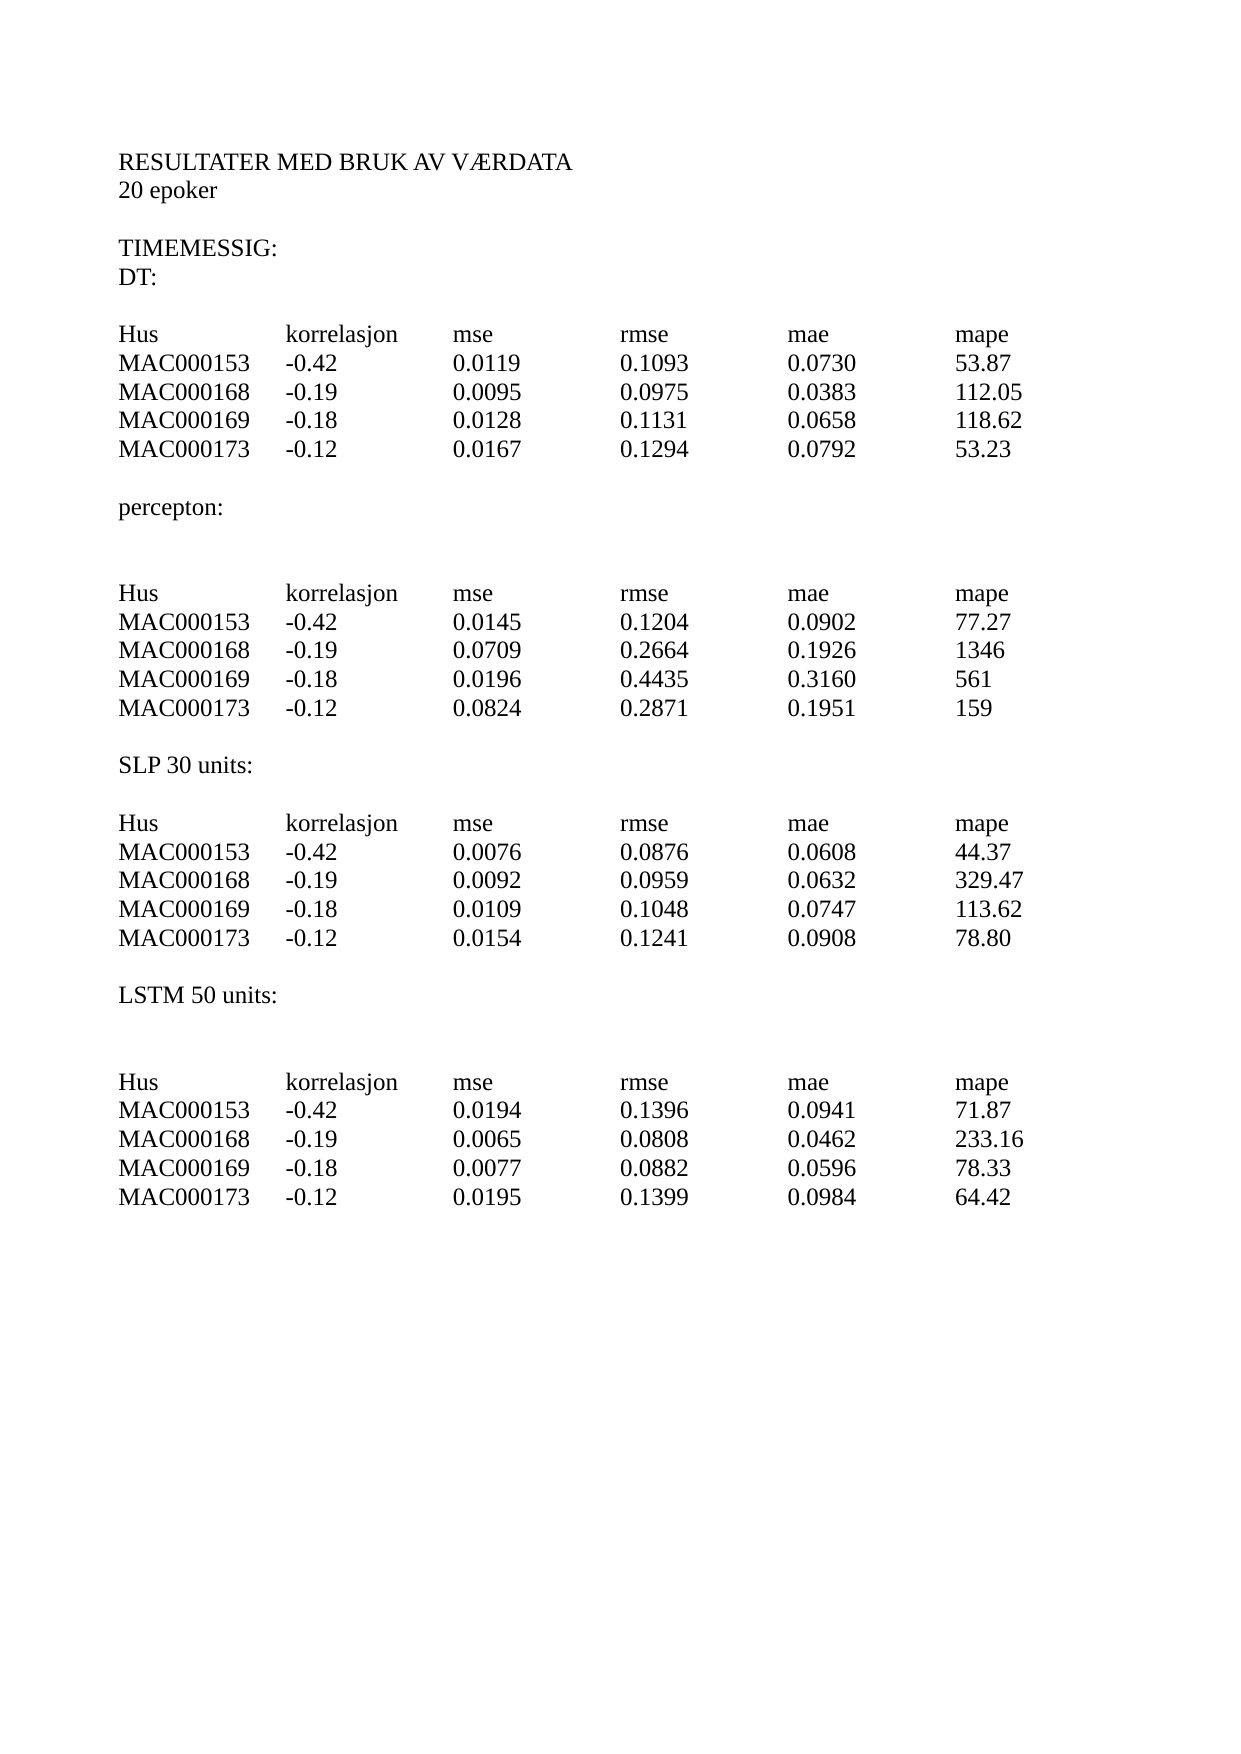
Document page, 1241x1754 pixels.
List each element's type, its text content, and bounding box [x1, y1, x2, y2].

table_cell 233.16 [955, 1124, 1122, 1153]
table_cell -0.19 [285, 1124, 453, 1153]
table_cell 44.37 [955, 837, 1122, 866]
table_cell 0.0632 [788, 866, 955, 894]
table_cell MAC000169 [118, 1153, 285, 1182]
table_cell 0.0902 [788, 607, 955, 636]
table_cell MAC000153 [118, 837, 285, 866]
text RESULTATER MED BRUK AV VÆRDATA [118, 147, 1122, 176]
text TIMEMESSIG: [118, 233, 1122, 262]
text LSTM 50 units: [118, 981, 1122, 1009]
table_cell MAC000173 [118, 1182, 285, 1211]
table_cell 561 [955, 664, 1122, 693]
table_header mse [453, 319, 620, 348]
table_cell 0.0730 [788, 348, 955, 377]
table_cell MAC000168 [118, 1124, 285, 1153]
table_cell 78.80 [955, 923, 1122, 952]
table_cell 118.62 [955, 406, 1122, 434]
table_cell 71.87 [955, 1096, 1122, 1124]
table_cell 0.1951 [788, 693, 955, 722]
table_cell 0.0128 [453, 406, 620, 434]
table_cell -0.19 [285, 636, 453, 664]
table_header mae [788, 319, 955, 348]
table_cell 0.0194 [453, 1096, 620, 1124]
table_header korrelasjon [285, 808, 453, 837]
table_header mse [453, 808, 620, 837]
table_cell 0.0975 [620, 377, 787, 406]
table_cell 0.0196 [453, 664, 620, 693]
table_cell 0.1204 [620, 607, 787, 636]
table_header Hus [118, 808, 285, 837]
table_cell -0.18 [285, 406, 453, 434]
table_cell MAC000169 [118, 406, 285, 434]
table_cell 0.0077 [453, 1153, 620, 1182]
table_cell 0.1093 [620, 348, 787, 377]
table_cell -0.12 [285, 1182, 453, 1211]
table_cell 0.1294 [620, 434, 787, 463]
table_cell 0.0824 [453, 693, 620, 722]
table_cell -0.18 [285, 1153, 453, 1182]
table_cell MAC000169 [118, 664, 285, 693]
table_header Hus [118, 319, 285, 348]
table_cell 78.33 [955, 1153, 1122, 1182]
text SLP 30 units: [118, 751, 1122, 779]
table_cell MAC000169 [118, 894, 285, 923]
table_cell -0.19 [285, 377, 453, 406]
table_cell 0.4435 [620, 664, 787, 693]
table_cell 0.0095 [453, 377, 620, 406]
table_cell 0.0167 [453, 434, 620, 463]
table_cell 329.47 [955, 866, 1122, 894]
table_header mape [955, 319, 1122, 348]
table_cell -0.12 [285, 434, 453, 463]
table_cell MAC000153 [118, 1096, 285, 1124]
table_cell 0.0941 [788, 1096, 955, 1124]
table_cell 0.0876 [620, 837, 787, 866]
table_cell 0.0195 [453, 1182, 620, 1211]
table_cell 0.0882 [620, 1153, 787, 1182]
table_cell 0.0154 [453, 923, 620, 952]
table_cell 0.0658 [788, 406, 955, 434]
text DT: [118, 262, 1122, 291]
table_cell -0.18 [285, 894, 453, 923]
table_cell 0.0065 [453, 1124, 620, 1153]
table_header rmse [620, 319, 787, 348]
table_cell -0.12 [285, 923, 453, 952]
table_cell -0.42 [285, 1096, 453, 1124]
table_cell 0.0608 [788, 837, 955, 866]
table_cell 0.0908 [788, 923, 955, 952]
table_header Hus [118, 1067, 285, 1096]
table_cell MAC000173 [118, 923, 285, 952]
table_cell 0.0076 [453, 837, 620, 866]
table_header mse [453, 1067, 620, 1096]
table_cell 0.0383 [788, 377, 955, 406]
table_cell 0.1131 [620, 406, 787, 434]
table_header korrelasjon [285, 1067, 453, 1096]
table_cell 0.0092 [453, 866, 620, 894]
table_header rmse [620, 1067, 787, 1096]
table_header mape [955, 1067, 1122, 1096]
table_cell MAC000168 [118, 866, 285, 894]
table_cell 113.62 [955, 894, 1122, 923]
table_cell -0.19 [285, 866, 453, 894]
table_cell -0.12 [285, 693, 453, 722]
table_header rmse [620, 808, 787, 837]
table_cell 0.0792 [788, 434, 955, 463]
table_cell 0.0808 [620, 1124, 787, 1153]
text percepton: [118, 492, 1122, 521]
table_cell 0.3160 [788, 664, 955, 693]
table_cell 0.0709 [453, 636, 620, 664]
table_cell MAC000153 [118, 607, 285, 636]
table_cell 0.1241 [620, 923, 787, 952]
table_cell MAC000153 [118, 348, 285, 377]
table_cell -0.42 [285, 837, 453, 866]
table_cell 0.0596 [788, 1153, 955, 1182]
table_cell 64.42 [955, 1182, 1122, 1211]
table_header rmse [620, 578, 787, 607]
table_cell -0.18 [285, 664, 453, 693]
table_header mae [788, 578, 955, 607]
table_cell MAC000168 [118, 636, 285, 664]
table_cell 0.1396 [620, 1096, 787, 1124]
table_header Hus [118, 578, 285, 607]
table_cell 53.87 [955, 348, 1122, 377]
table_header mae [788, 1067, 955, 1096]
table_header mape [955, 578, 1122, 607]
table_cell -0.42 [285, 607, 453, 636]
table_cell 0.0119 [453, 348, 620, 377]
table_cell 77.27 [955, 607, 1122, 636]
table_cell 0.0747 [788, 894, 955, 923]
text 20 epoker [118, 176, 1122, 204]
table_cell 0.0109 [453, 894, 620, 923]
table_header mape [955, 808, 1122, 837]
table_cell 0.0959 [620, 866, 787, 894]
table_cell 0.0462 [788, 1124, 955, 1153]
table_cell 1346 [955, 636, 1122, 664]
table_header korrelasjon [285, 319, 453, 348]
table_cell MAC000173 [118, 693, 285, 722]
table_cell 0.2664 [620, 636, 787, 664]
table_cell MAC000168 [118, 377, 285, 406]
table_cell 0.1048 [620, 894, 787, 923]
table_cell 0.1399 [620, 1182, 787, 1211]
table_header mse [453, 578, 620, 607]
table_header korrelasjon [285, 578, 453, 607]
table_cell 0.1926 [788, 636, 955, 664]
table_cell 0.0145 [453, 607, 620, 636]
table_cell -0.42 [285, 348, 453, 377]
table_cell 0.0984 [788, 1182, 955, 1211]
table_cell 0.2871 [620, 693, 787, 722]
table_cell 159 [955, 693, 1122, 722]
table_cell MAC000173 [118, 434, 285, 463]
table_cell 112.05 [955, 377, 1122, 406]
table_header mae [788, 808, 955, 837]
table_cell 53.23 [955, 434, 1122, 463]
